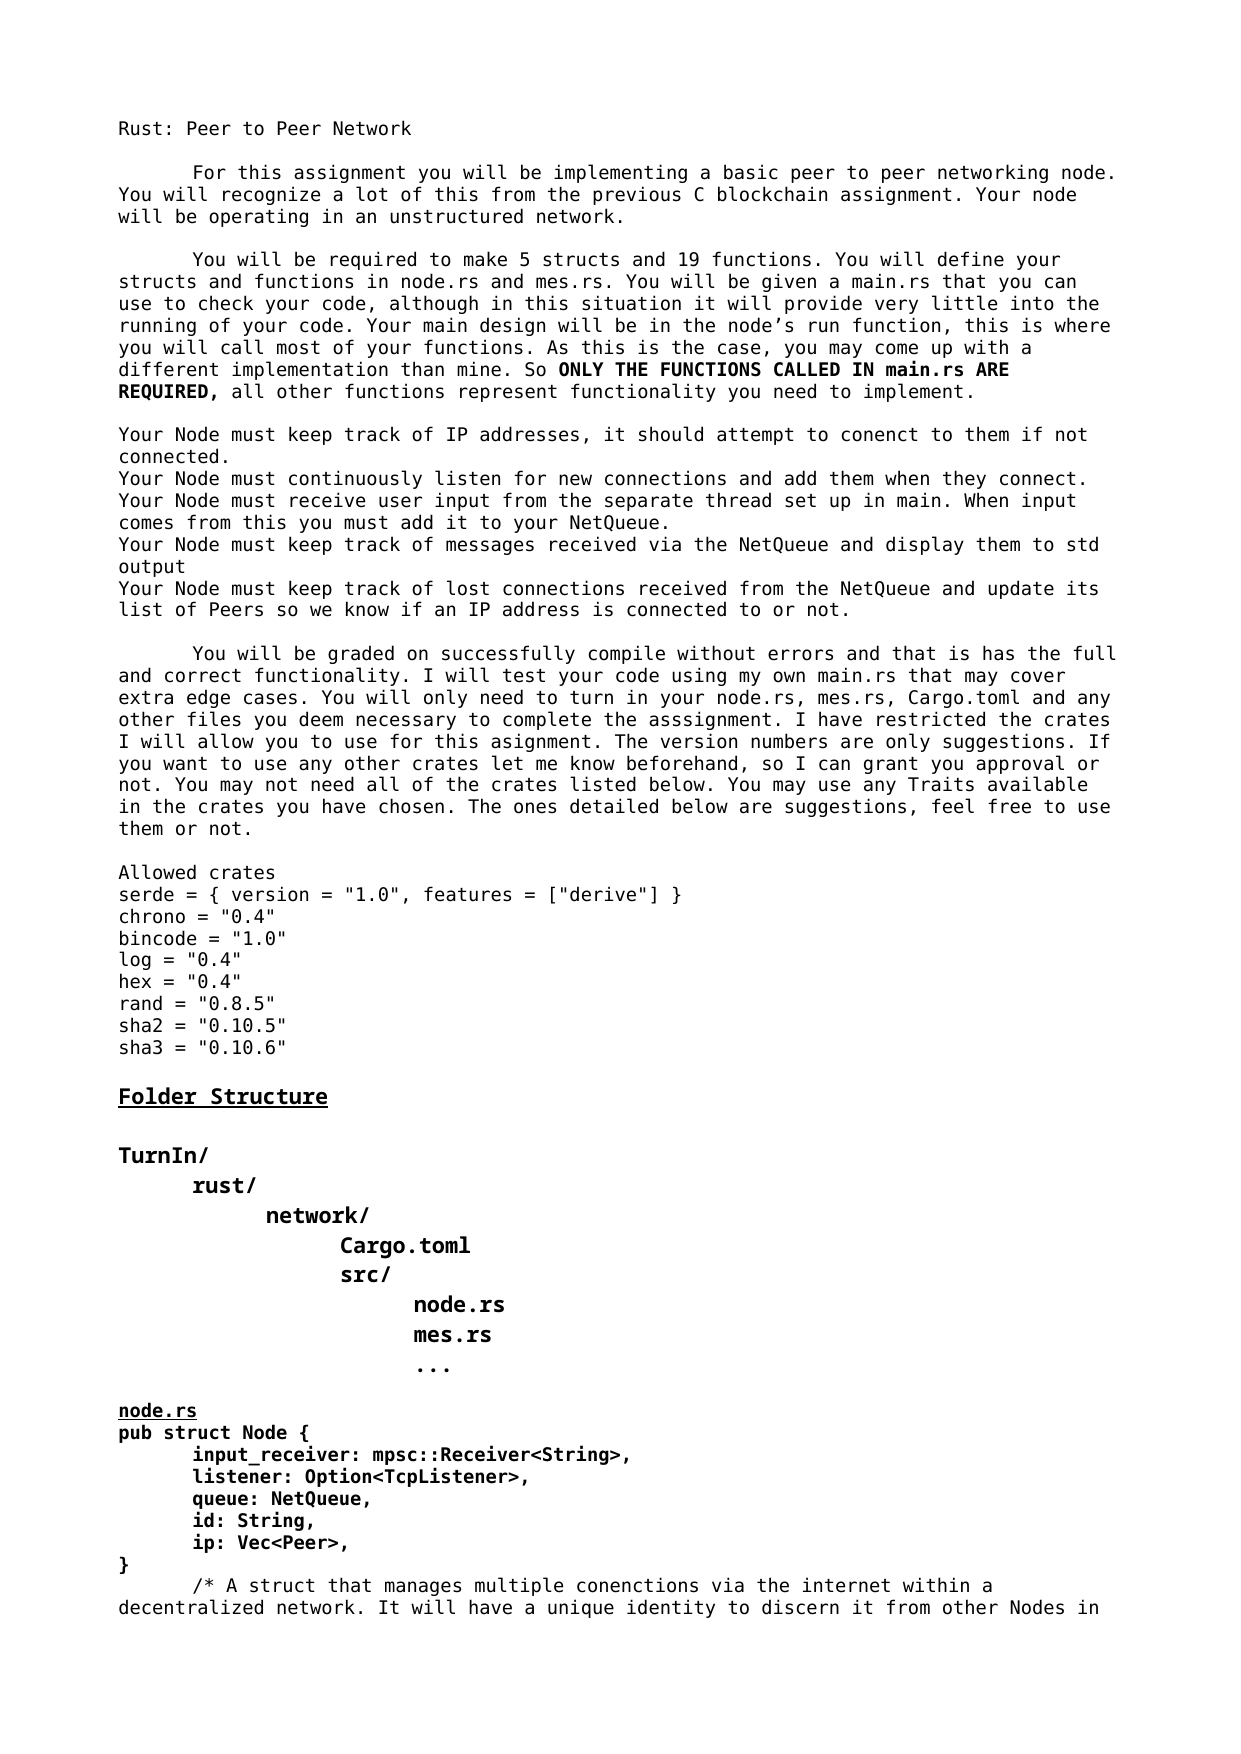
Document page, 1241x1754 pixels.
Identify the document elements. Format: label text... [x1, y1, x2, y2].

text chrono = "0.4" [118, 906, 1122, 927]
text pub struct Node { [118, 1422, 1122, 1444]
text rust/ [118, 1170, 1122, 1200]
text id: String, [118, 1510, 1122, 1532]
text mes.rs [118, 1319, 1122, 1349]
text node.rs [118, 1289, 1122, 1319]
text src/ [118, 1259, 1122, 1289]
text Rust: Peer to Peer Network [118, 118, 1122, 140]
text You will be required to make 5 structs and 19 functions. You will define your structs and functions in node.rs and mes.rs. You will be given a main.rs that you can use to check your code, although in this situation it will provide very little into the running of your code. Your main design will be in the node’s run function, this is where you will call most of your functions. As this is the case, you may come up with a different implementation than mine. So ONLY THE FUNCTIONS CALLED IN main.rs ARE REQUIRED, all other functions represent functionality you need to implement. [118, 249, 1122, 402]
text For this assignment you will be implementing a basic peer to peer networking node. You will recognize a lot of this from the previous C blockchain assignment. Your node will be operating in an unstructured network. [118, 162, 1122, 227]
text Cargo.toml [118, 1229, 1122, 1259]
text /* A struct that manages multiple conenctions via the internet within a decentralized network. It will have a unique identity to discern it from other Nodes in [118, 1575, 1122, 1619]
text hex = "0.4" [118, 971, 1122, 993]
text listener: Option<TcpListener>, [118, 1466, 1122, 1488]
text ip: Vec<Peer>, [118, 1532, 1122, 1553]
text Your Node must receive user input from the separate thread set up in main. When input comes from this you must add it to your NetQueue. [118, 490, 1122, 534]
text } [118, 1553, 1122, 1575]
text rand = "0.8.5" [118, 993, 1122, 1015]
text Your Node must keep track of messages received via the NetQueue and display them to std output [118, 534, 1122, 577]
text queue: NetQueue, [118, 1488, 1122, 1510]
text Your Node must keep track of lost connections received from the NetQueue and update its list of Peers so we know if an IP address is connected to or not. [118, 577, 1122, 621]
text You will be graded on successfully compile without errors and that is has the full and correct functionality. I will test your code using my own main.rs that may cover extra edge cases. You will only need to turn in your node.rs, mes.rs, Cargo.toml and any other files you deem necessary to complete the asssignment. I have restricted the crates I will allow you to use for this asignment. The version numbers are only suggestions. If you want to use any other crates let me know beforehand, so I can grant you approval or not. You may not need all of the crates listed below. You may use any Traits available in the crates you have chosen. The ones detailed below are suggestions, feel free to use them or not. [118, 643, 1122, 840]
text bincode = "1.0" [118, 927, 1122, 949]
text serde = { version = "1.0", features = ["derive"] } [118, 884, 1122, 906]
text ... [118, 1349, 1122, 1378]
text Folder Structure [118, 1081, 1122, 1110]
text log = "0.4" [118, 949, 1122, 971]
text Your Node must continuously listen for new connections and add them when they connect. [118, 468, 1122, 490]
text Allowed crates [118, 862, 1122, 884]
text sha3 = "0.10.6" [118, 1037, 1122, 1059]
text network/ [118, 1200, 1122, 1229]
text input_receiver: mpsc::Receiver<String>, [118, 1444, 1122, 1466]
text node.rs [118, 1400, 1122, 1422]
text Your Node must keep track of IP addresses, it should attempt to conenct to them if not connected. [118, 424, 1122, 468]
text TurnIn/ [118, 1140, 1122, 1170]
text sha2 = "0.10.5" [118, 1015, 1122, 1037]
